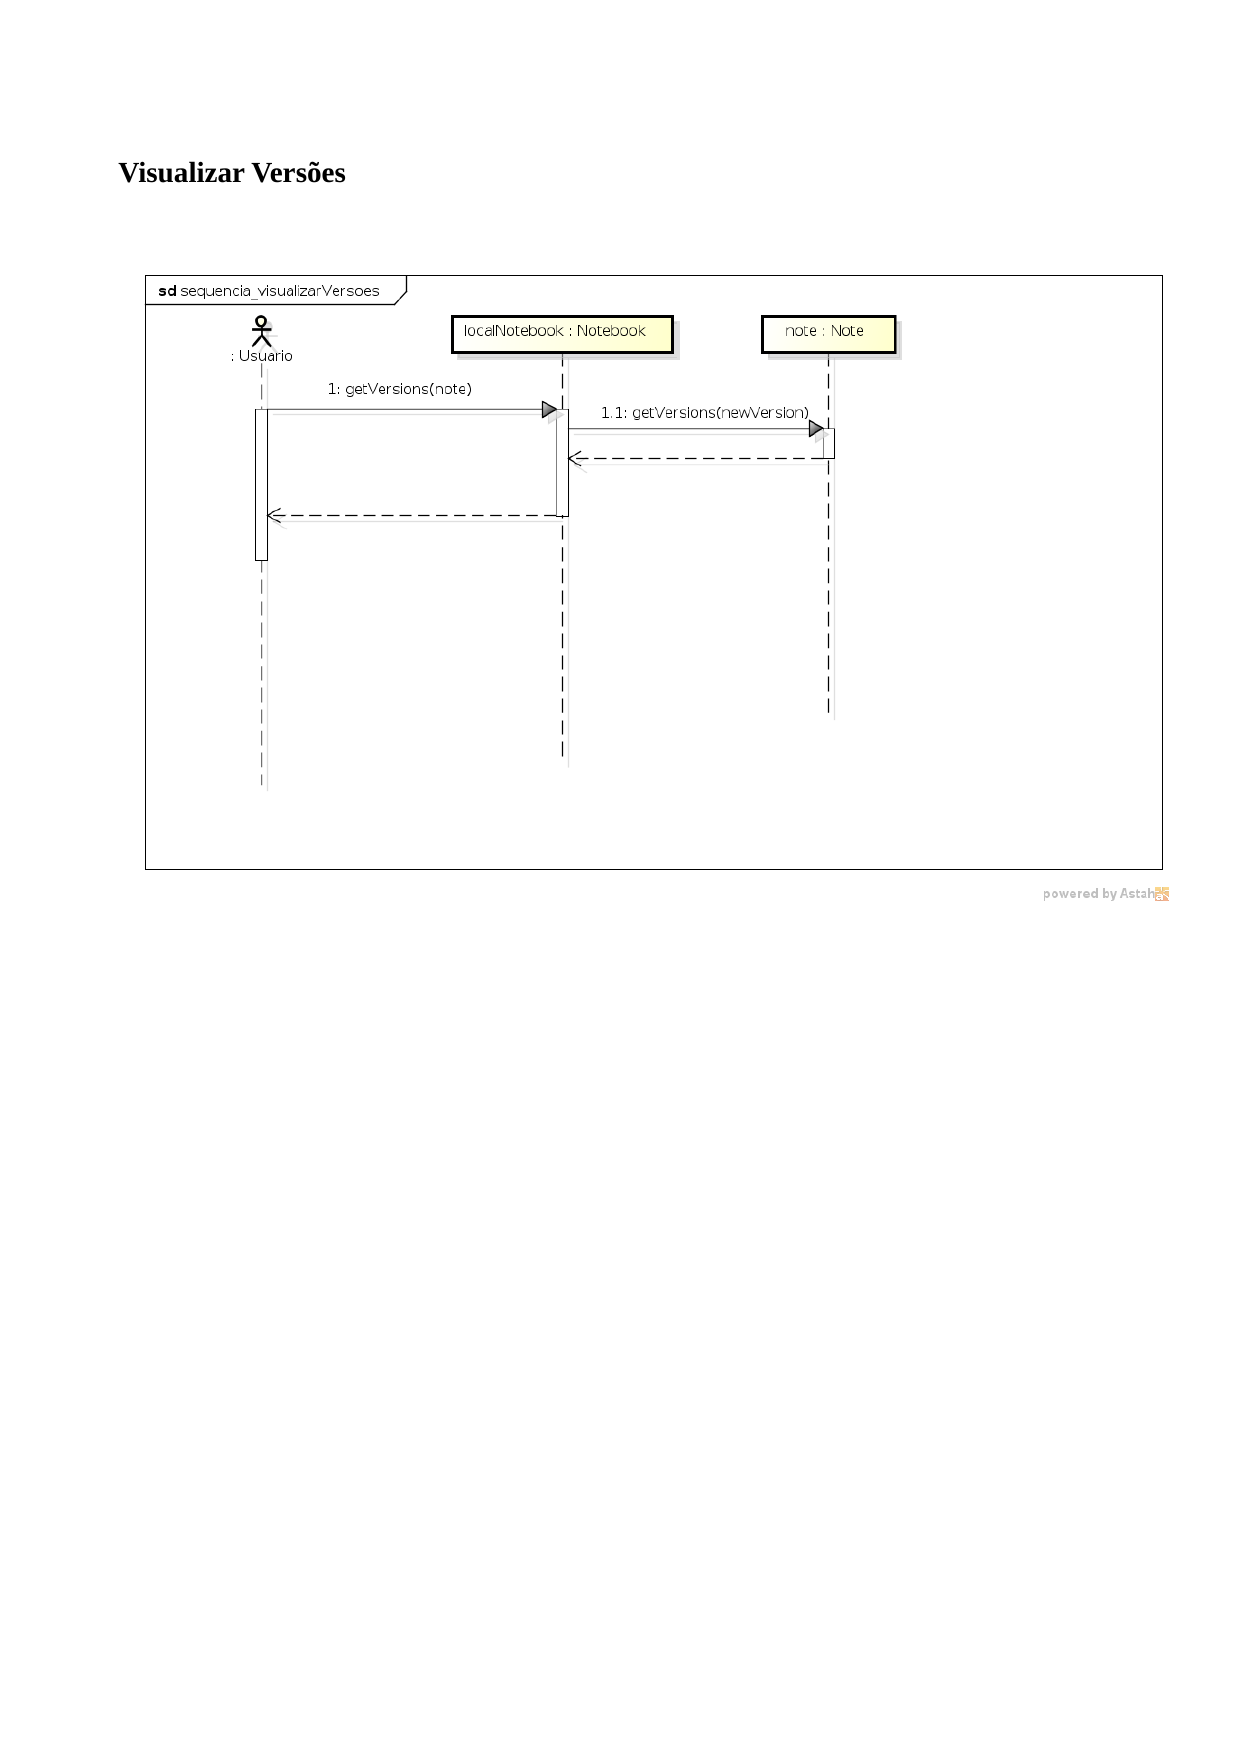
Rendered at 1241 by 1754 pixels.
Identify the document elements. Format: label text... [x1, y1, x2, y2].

subtitle Visualizar Versões [118, 156, 1122, 189]
picture [133, 263, 1173, 905]
